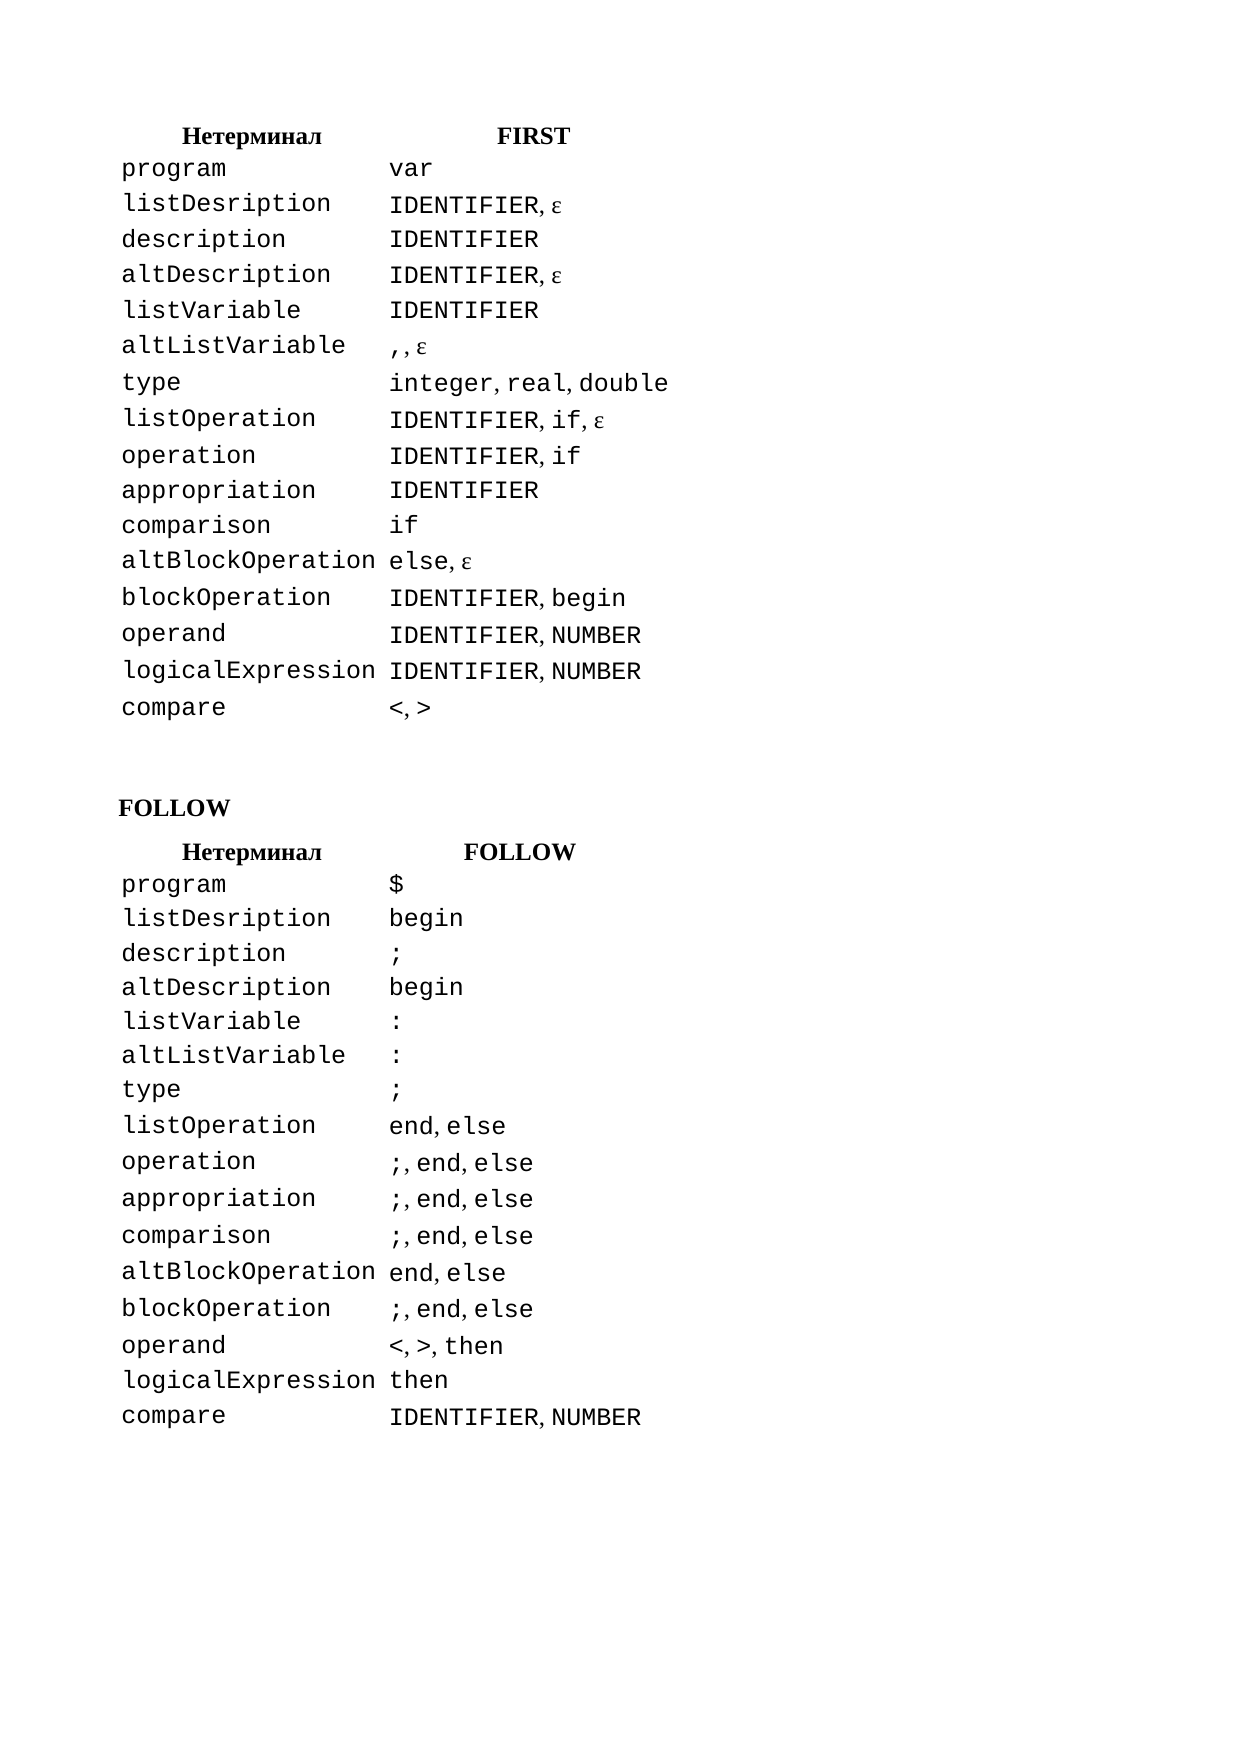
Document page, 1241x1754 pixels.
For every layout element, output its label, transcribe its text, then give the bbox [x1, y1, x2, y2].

table_cell operation [118, 1145, 386, 1181]
table_cell IDENTIFIER [386, 224, 681, 258]
table_cell ;, end, else [386, 1291, 654, 1328]
table_cell begin [386, 971, 654, 1006]
table_cell type [118, 365, 386, 402]
table_cell end, else [386, 1255, 654, 1291]
table_cell IDENTIFIER, NUMBER [386, 1399, 654, 1436]
table_cell logicalExpression [118, 1365, 386, 1399]
table_cell then [386, 1365, 654, 1399]
subtitle FOLLOW [118, 793, 1122, 822]
table_cell listOperation [118, 402, 386, 438]
table_cell operand [118, 1328, 386, 1365]
table_cell IDENTIFIER, if, ε [386, 402, 681, 438]
table_cell IDENTIFIER [386, 294, 681, 328]
table_cell altDescription [118, 258, 386, 294]
table_cell IDENTIFIER, begin [386, 580, 681, 617]
table_header FOLLOW [386, 834, 654, 869]
table_cell altBlockOperation [118, 544, 386, 580]
table_cell IDENTIFIER, ε [386, 258, 681, 294]
table_cell appropriation [118, 1181, 386, 1218]
table_cell <, >, then [386, 1328, 654, 1365]
table_cell ; [386, 937, 654, 971]
table_cell program [118, 153, 386, 187]
table_cell type [118, 1074, 386, 1108]
table_cell ,, ε [386, 329, 681, 365]
table_cell comparison [118, 1218, 386, 1255]
table_cell logicalExpression [118, 654, 386, 690]
table_cell integer, real, double [386, 365, 681, 402]
table_header Нетерминал [118, 834, 386, 869]
table_cell compare [118, 1399, 386, 1436]
table_cell $ [386, 869, 654, 903]
table_cell ;, end, else [386, 1181, 654, 1218]
table_cell ; [386, 1074, 654, 1108]
table_cell : [386, 1006, 654, 1040]
table_cell if [386, 509, 681, 543]
table_cell program [118, 869, 386, 903]
table_cell altBlockOperation [118, 1255, 386, 1291]
table_cell IDENTIFIER [386, 475, 681, 509]
table_cell IDENTIFIER, ε [386, 187, 681, 223]
table_cell ;, end, else [386, 1145, 654, 1181]
table_cell listVariable [118, 1006, 386, 1040]
table_cell listDesription [118, 903, 386, 937]
table_cell end, else [386, 1108, 654, 1145]
table_cell description [118, 937, 386, 971]
table_header FIRST [386, 118, 681, 153]
table_cell <, > [386, 690, 681, 727]
table_cell IDENTIFIER, NUMBER [386, 654, 681, 690]
table_cell compare [118, 690, 386, 727]
table_cell var [386, 153, 681, 187]
table_cell IDENTIFIER, NUMBER [386, 617, 681, 653]
table_cell listOperation [118, 1108, 386, 1145]
table_cell : [386, 1040, 654, 1074]
table_cell blockOperation [118, 580, 386, 617]
table_cell operand [118, 617, 386, 653]
table_cell comparison [118, 509, 386, 543]
table_cell blockOperation [118, 1291, 386, 1328]
table_cell IDENTIFIER, if [386, 439, 681, 475]
table_cell altListVariable [118, 1040, 386, 1074]
table_cell listDesription [118, 187, 386, 223]
table_cell begin [386, 903, 654, 937]
table_cell operation [118, 439, 386, 475]
table_header Нетерминал [118, 118, 386, 153]
table_cell ;, end, else [386, 1218, 654, 1255]
table_cell listVariable [118, 294, 386, 328]
table_cell appropriation [118, 475, 386, 509]
table_cell altListVariable [118, 329, 386, 365]
table_cell description [118, 224, 386, 258]
table_cell altDescription [118, 971, 386, 1006]
table_cell else, ε [386, 544, 681, 580]
